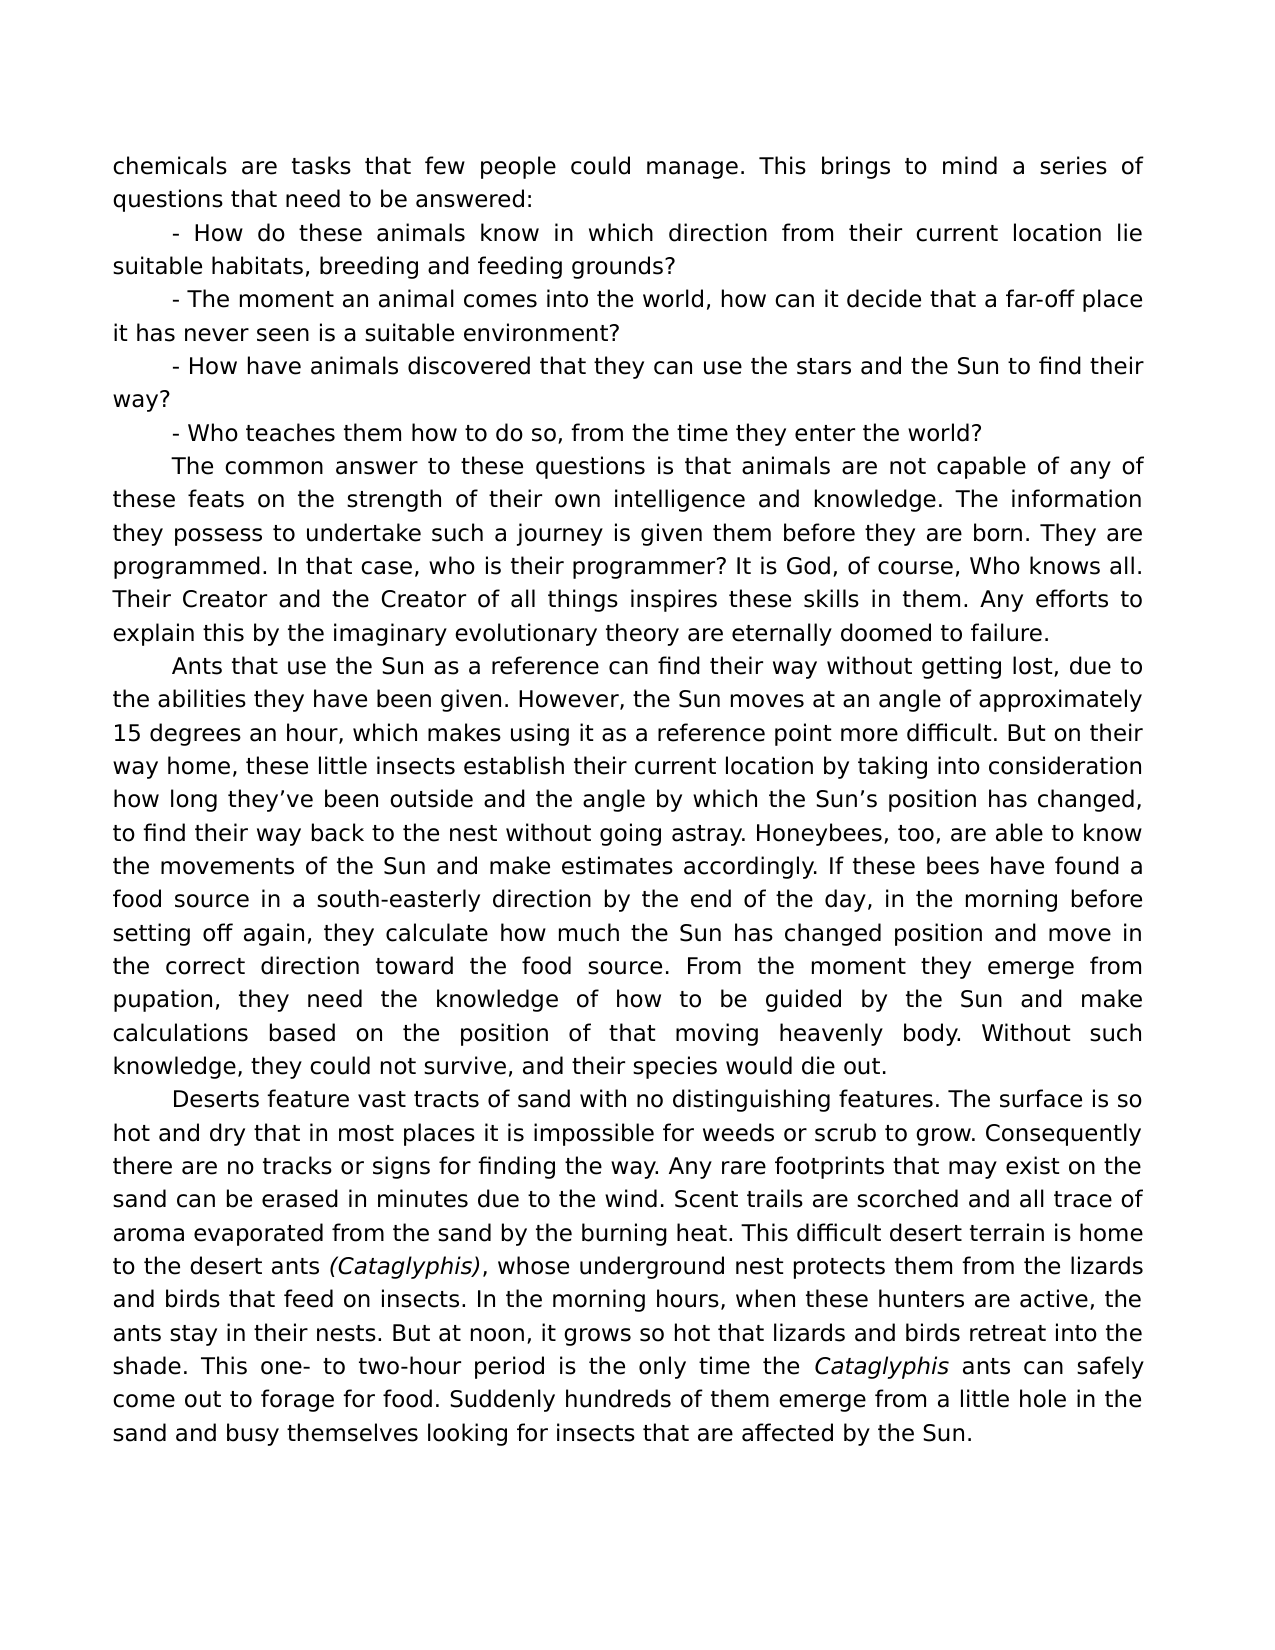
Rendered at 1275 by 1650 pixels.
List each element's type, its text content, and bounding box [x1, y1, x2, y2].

text - How have animals discovered that they can use the stars and the Sun to find their way? [112, 348, 1145, 414]
text - The moment an animal comes into the world, how can it decide that a far-off place it has never seen is a suitable environment? [112, 281, 1145, 348]
text - How do these animals know in which direction from their current location lie suitable habitats, breeding and feeding grounds? [112, 214, 1145, 281]
text The common answer to these questions is that animals are not capable of any of these feats on the strength of their own intelligence and knowledge. The information they possess to undertake such a journey is given them before they are born. They are programmed. In that case, who is their programmer? It is God, of course, Who knows all. Their Creator and the Creator of all things inspires these skills in them. Any efforts to explain this by the imaginary evolutionary theory are eternally doomed to failure. [112, 448, 1145, 648]
text chemicals are tasks that few people could manage. This brings to mind a series of questions that need to be answered: [112, 148, 1145, 214]
text Deserts feature vast tracts of sand with no distinguishing features. The surface is so hot and dry that in most places it is impossible for weeds or scrub to grow. Consequently there are no tracks or signs for finding the way. Any rare footprints that may exist on the sand can be erased in minutes due to the wind. Scent trails are scorched and all trace of aroma evaporated from the sand by the burning heat. This difficult desert terrain is home to the desert ants (Cataglyphis), whose underground nest protects them from the lizards and birds that feed on insects. In the morning hours, when these hunters are active, the ants stay in their nests. But at noon, it grows so hot that lizards and birds retreat into the shade. This one- to two-hour period is the only time the Cataglyphis ants can safely come out to forage for food. Suddenly hundreds of them emerge from a little hole in the sand and busy themselves looking for insects that are affected by the Sun. [112, 1081, 1145, 1448]
text - Who teaches them how to do so, from the time they enter the world? [112, 414, 1145, 448]
text Ants that use the Sun as a reference can find their way without getting lost, due to the abilities they have been given. However, the Sun moves at an angle of approximately 15 degrees an hour, which makes using it as a reference point more difficult. But on their way home, these little insects establish their current location by taking into consideration how long they’ve been outside and the angle by which the Sun’s position has changed, to find their way back to the nest without going astray. Honeybees, too, are able to know the movements of the Sun and make estimates accordingly. If these bees have found a food source in a south-easterly direction by the end of the day, in the morning before setting off again, they calculate how much the Sun has changed position and move in the correct direction toward the food source. From the moment they emerge from pupation, they need the knowledge of how to be guided by the Sun and make calculations based on the position of that moving heavenly body. Without such knowledge, they could not survive, and their species would die out. [112, 648, 1145, 1081]
